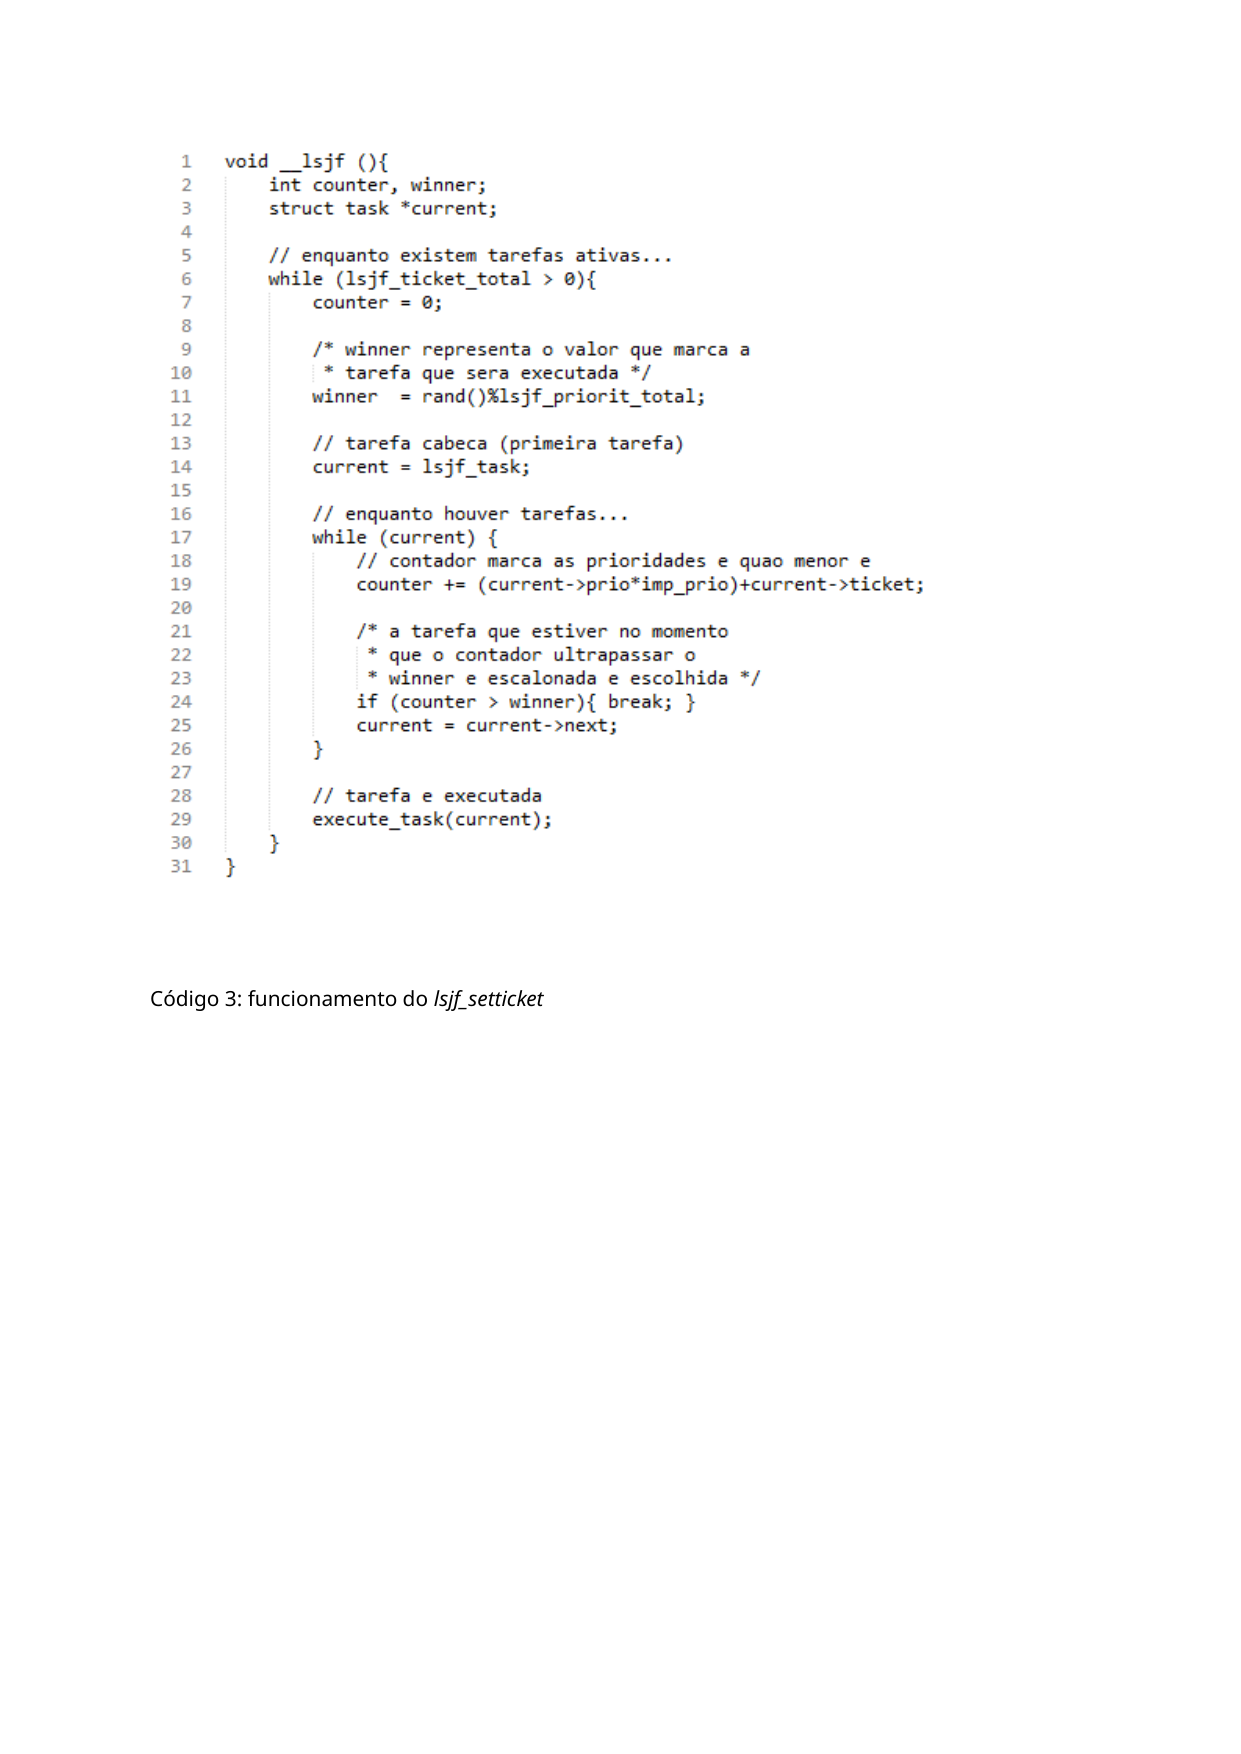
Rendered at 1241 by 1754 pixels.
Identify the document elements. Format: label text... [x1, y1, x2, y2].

text Código 3: funcionamento do lsjf_setticket [150, 984, 1090, 1013]
picture [150, 150, 929, 882]
